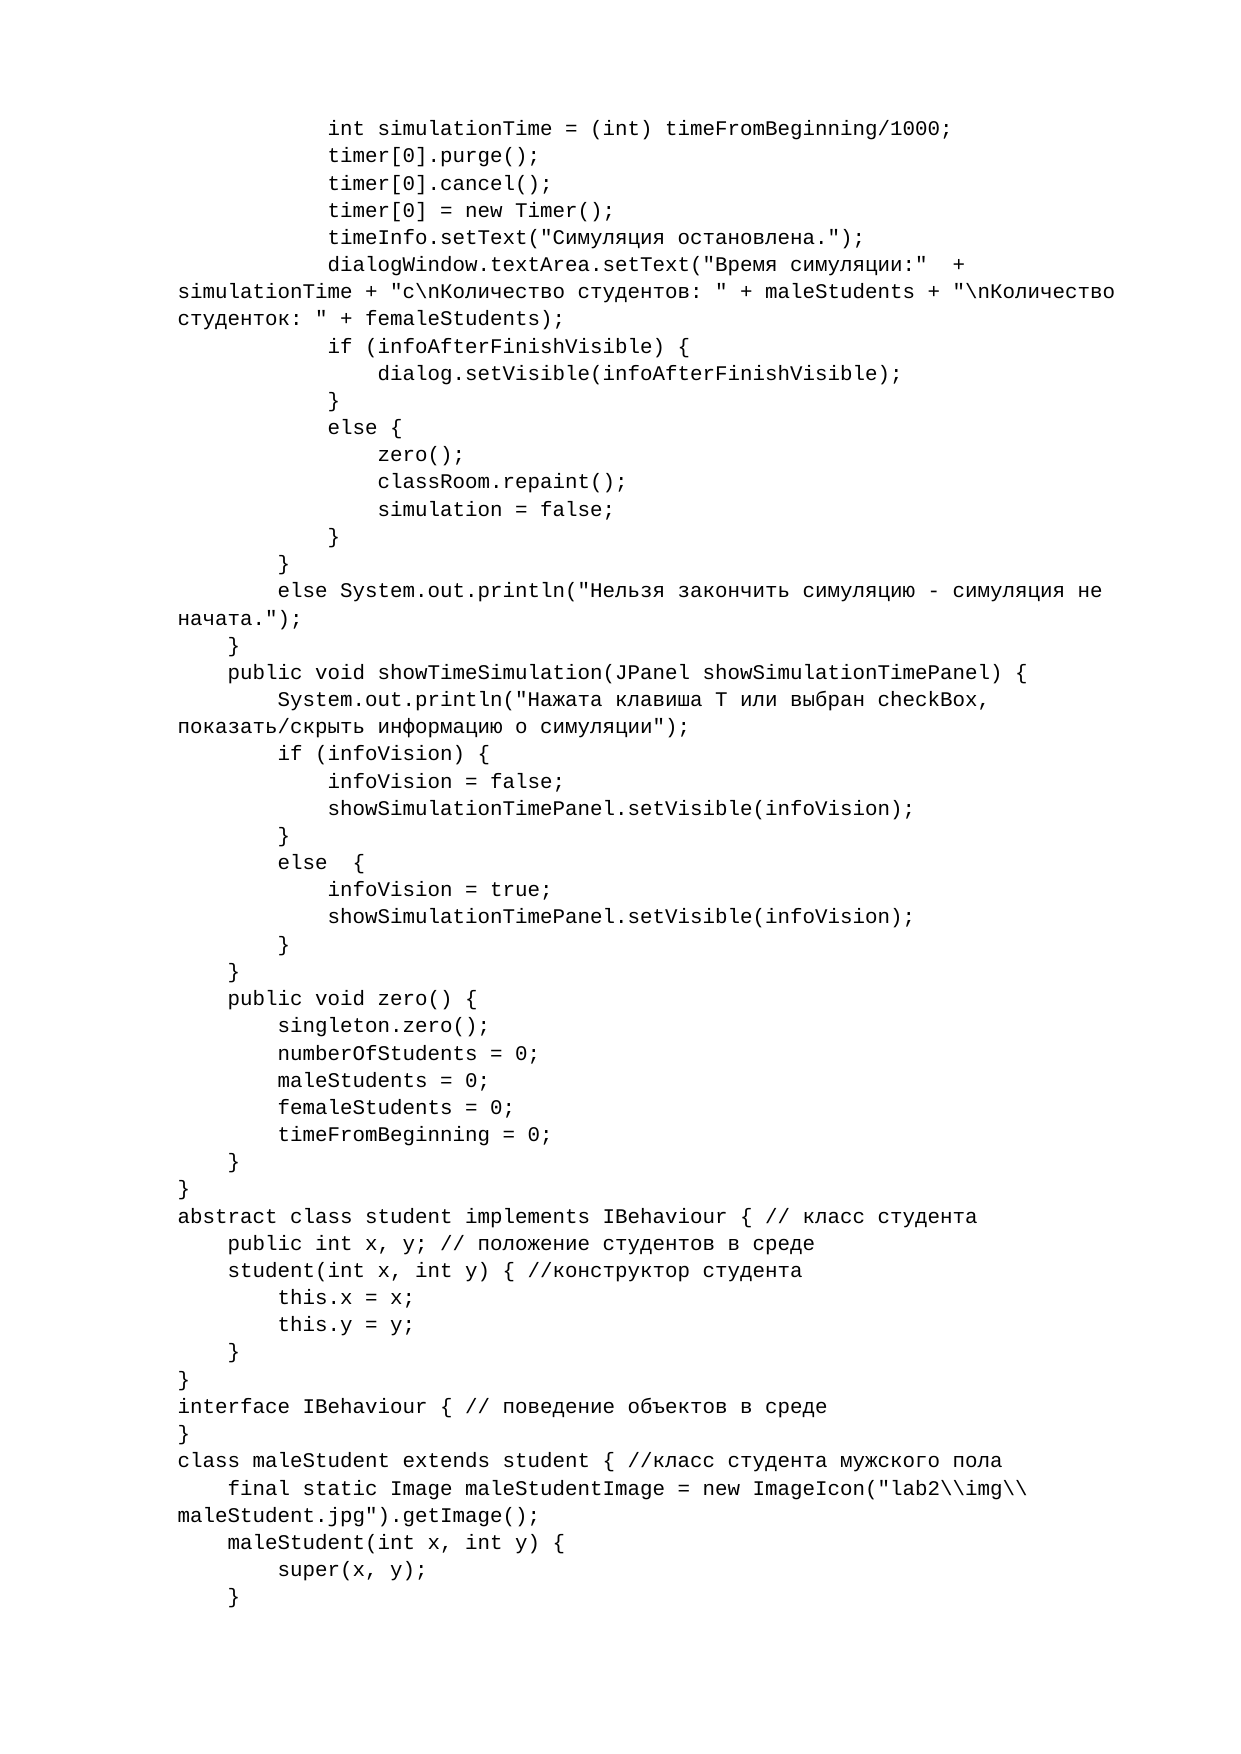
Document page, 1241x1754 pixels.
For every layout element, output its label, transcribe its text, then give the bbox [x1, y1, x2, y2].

text public void showTimeSimulation(JPanel showSimulationTimePanel) { [177, 662, 1152, 686]
text showSimulationTimePanel.setVisible(infoVision); [177, 907, 1152, 930]
text } [177, 934, 1152, 957]
text timer[0].cancel(); [177, 172, 1152, 196]
text classRoom.repaint(); [177, 472, 1152, 495]
text } [177, 390, 1152, 414]
text femaleStudents = 0; [177, 1097, 1152, 1121]
text this.x = x; [177, 1287, 1152, 1311]
text timeFromBeginning = 0; [177, 1124, 1152, 1148]
text } [177, 1178, 1152, 1202]
text } [177, 1369, 1152, 1392]
text if (infoVision) { [177, 743, 1152, 767]
text timer[0] = new Timer(); [177, 200, 1152, 223]
text maleStudent(int x, int y) { [177, 1532, 1152, 1556]
text } [177, 961, 1152, 984]
text infoVision = false; [177, 771, 1152, 794]
text dialog.setVisible(infoAfterFinishVisible); [177, 363, 1152, 386]
text if (infoAfterFinishVisible) { [177, 336, 1152, 359]
text else System.out.println("Нельзя закончить симуляцию - симуляция не начата."); [177, 580, 1152, 631]
text class maleStudent extends student { //класс студента мужского пола [177, 1450, 1152, 1474]
text } [177, 1423, 1152, 1447]
text interface IBehaviour { // поведение объектов в среде [177, 1396, 1152, 1419]
text dialogWindow.textArea.setText("Время симуляции:" + simulationTime + "с\nКоличество студентов: " + maleStudents + "\nКоличество студенток: " + femaleStudents); [177, 254, 1152, 332]
text } [177, 1586, 1152, 1610]
text System.out.println("Нажата клавиша T или выбран checkBox, показать/скрыть информацию о симуляции"); [177, 689, 1152, 740]
text numberOfStudents = 0; [177, 1042, 1152, 1066]
text simulation = false; [177, 499, 1152, 522]
text } [177, 635, 1152, 658]
text } [177, 1151, 1152, 1175]
text super(x, y); [177, 1559, 1152, 1583]
text singleton.zero(); [177, 1015, 1152, 1039]
text student(int x, int y) { //конструктор студента [177, 1260, 1152, 1284]
text public void zero() { [177, 988, 1152, 1012]
text } [177, 1342, 1152, 1365]
text abstract class student implements IBehaviour { // класс студента [177, 1206, 1152, 1229]
text timer[0].purge(); [177, 145, 1152, 169]
text int simulationTime = (int) timeFromBeginning/1000; [177, 118, 1152, 142]
text } [177, 553, 1152, 577]
text } [177, 526, 1152, 549]
text else { [177, 852, 1152, 876]
text public int x, y; // положение студентов в среде [177, 1233, 1152, 1256]
text this.y = y; [177, 1314, 1152, 1338]
text else { [177, 417, 1152, 441]
text zero(); [177, 444, 1152, 468]
text final static Image maleStudentImage = new ImageIcon("lab2\\img\\maleStudent.jpg").getImage(); [177, 1477, 1152, 1528]
text showSimulationTimePanel.setVisible(infoVision); [177, 798, 1152, 821]
text infoVision = true; [177, 879, 1152, 903]
text timeInfo.setText("Симуляция остановлена."); [177, 227, 1152, 251]
text maleStudents = 0; [177, 1070, 1152, 1093]
text } [177, 825, 1152, 849]
